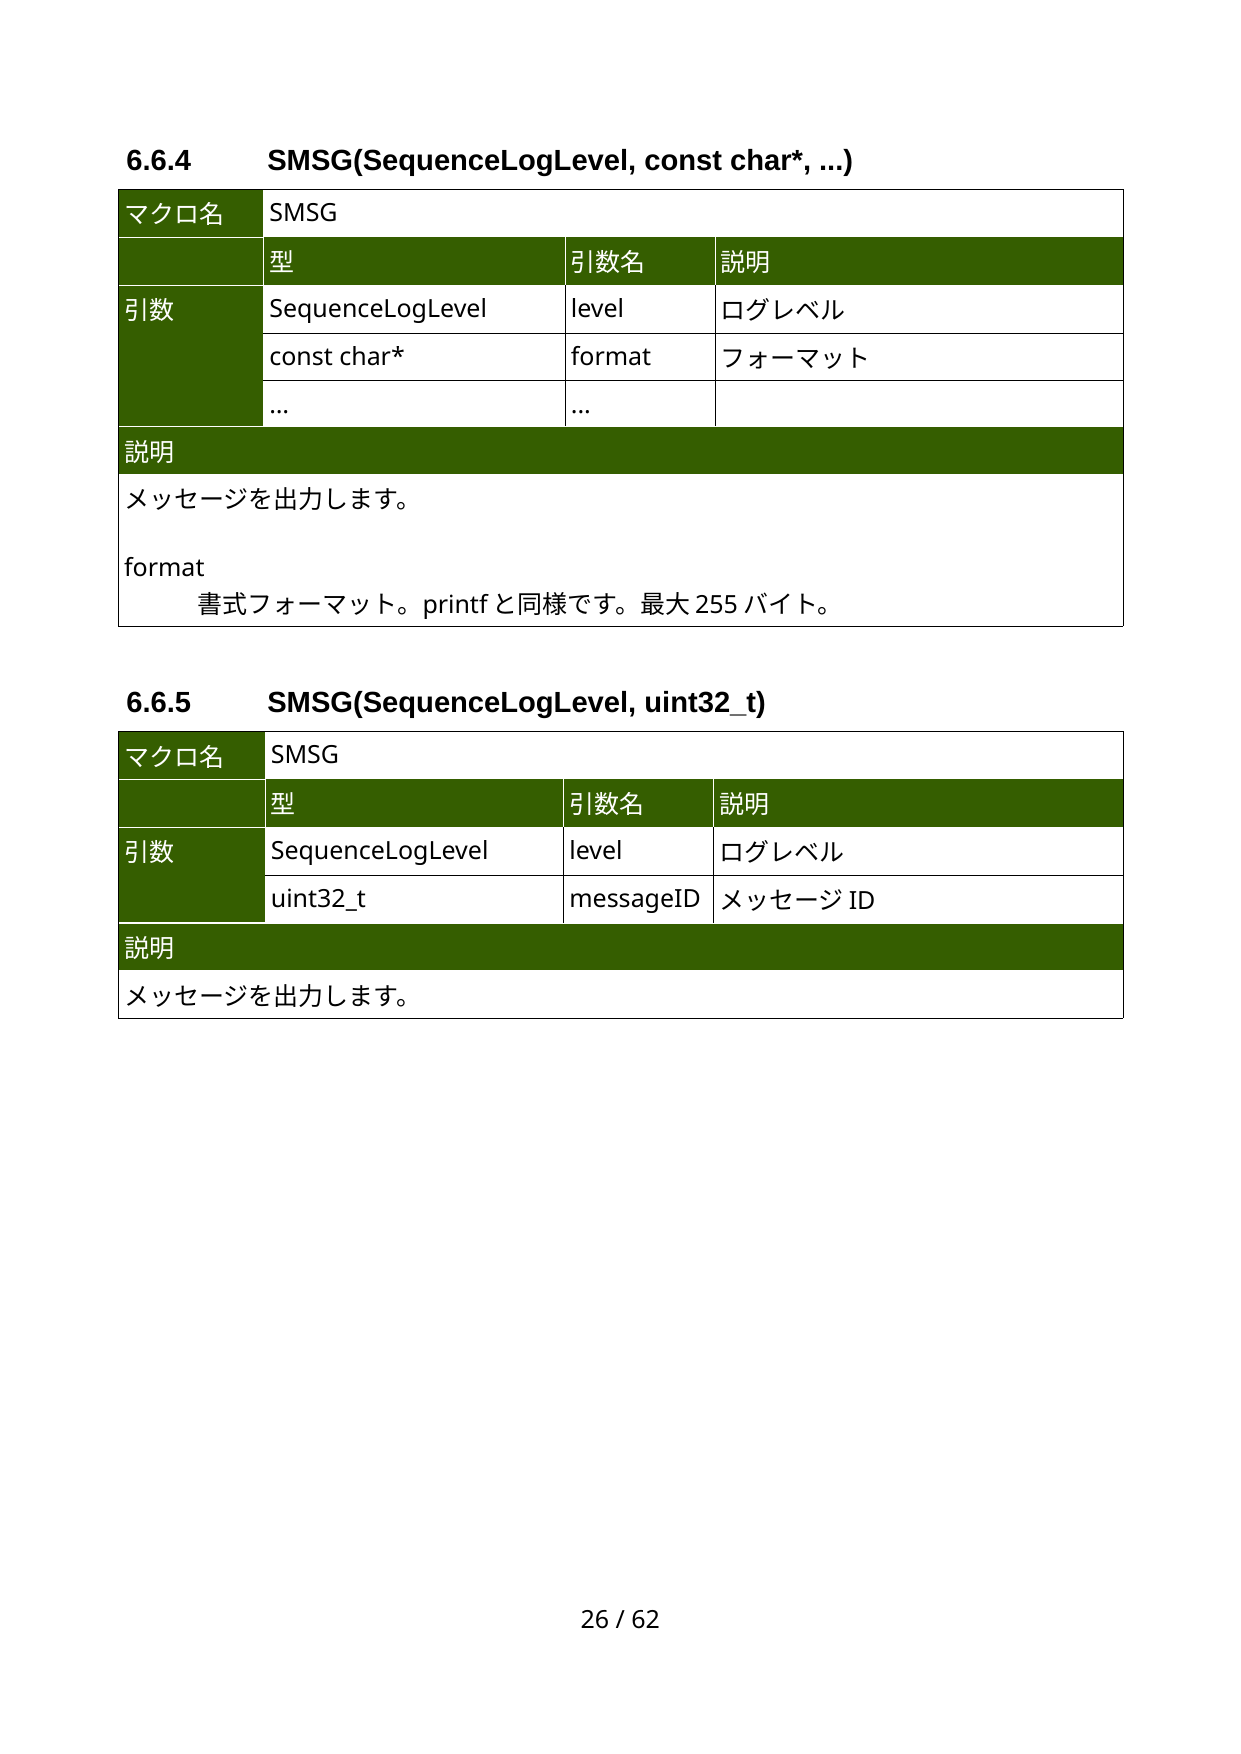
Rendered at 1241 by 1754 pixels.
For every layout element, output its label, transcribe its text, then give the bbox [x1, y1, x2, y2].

table_cell level [566, 285, 715, 333]
table_header SMSG [265, 732, 1123, 779]
table_cell 説明 [716, 237, 1123, 285]
table_header マクロ名 [119, 732, 265, 779]
table_cell ログレベル [716, 285, 1123, 333]
table_cell [119, 381, 263, 426]
table_cell [119, 238, 263, 285]
subtitle SMSG(SequenceLogLevel, const char*, ...) [118, 143, 1122, 177]
table_cell [716, 381, 1123, 426]
table_cell messageID [564, 876, 713, 922]
table_header 説明 [119, 924, 1123, 970]
table_cell 引数名 [566, 237, 715, 285]
table_cell uint32_t [265, 876, 563, 922]
table_cell メッセージを出力します。 [119, 970, 1123, 1018]
table_cell 型 [264, 237, 565, 285]
table_cell メッセージID [714, 876, 1123, 922]
table_cell ログレベル [714, 827, 1123, 875]
table_header 説明 [119, 427, 1123, 474]
table_header SMSG [263, 190, 1123, 237]
table_cell level [564, 827, 713, 875]
table_cell … [263, 381, 565, 426]
table_cell [119, 780, 265, 827]
table_cell SequenceLogLevel [265, 827, 563, 875]
table_header マクロ名 [119, 190, 263, 237]
table_cell format [566, 334, 715, 380]
table_cell const char* [263, 334, 565, 380]
table_cell フォーマット [716, 334, 1123, 380]
table_cell [119, 334, 263, 380]
table_cell [119, 876, 265, 922]
table_cell 引数名 [564, 779, 713, 827]
table_cell メッセージを出力します。 format 書式フォーマット。printfと同様です。最大255バイト。 [119, 474, 1123, 626]
subtitle SMSG(SequenceLogLevel, uint32_t) [118, 685, 1122, 719]
table_cell 型 [266, 779, 563, 827]
table_cell SequenceLogLevel [263, 285, 565, 333]
table_cell 引数 [119, 286, 263, 333]
table_cell 引数 [119, 828, 265, 875]
table_cell ... [566, 381, 715, 426]
table_cell 説明 [714, 779, 1123, 827]
